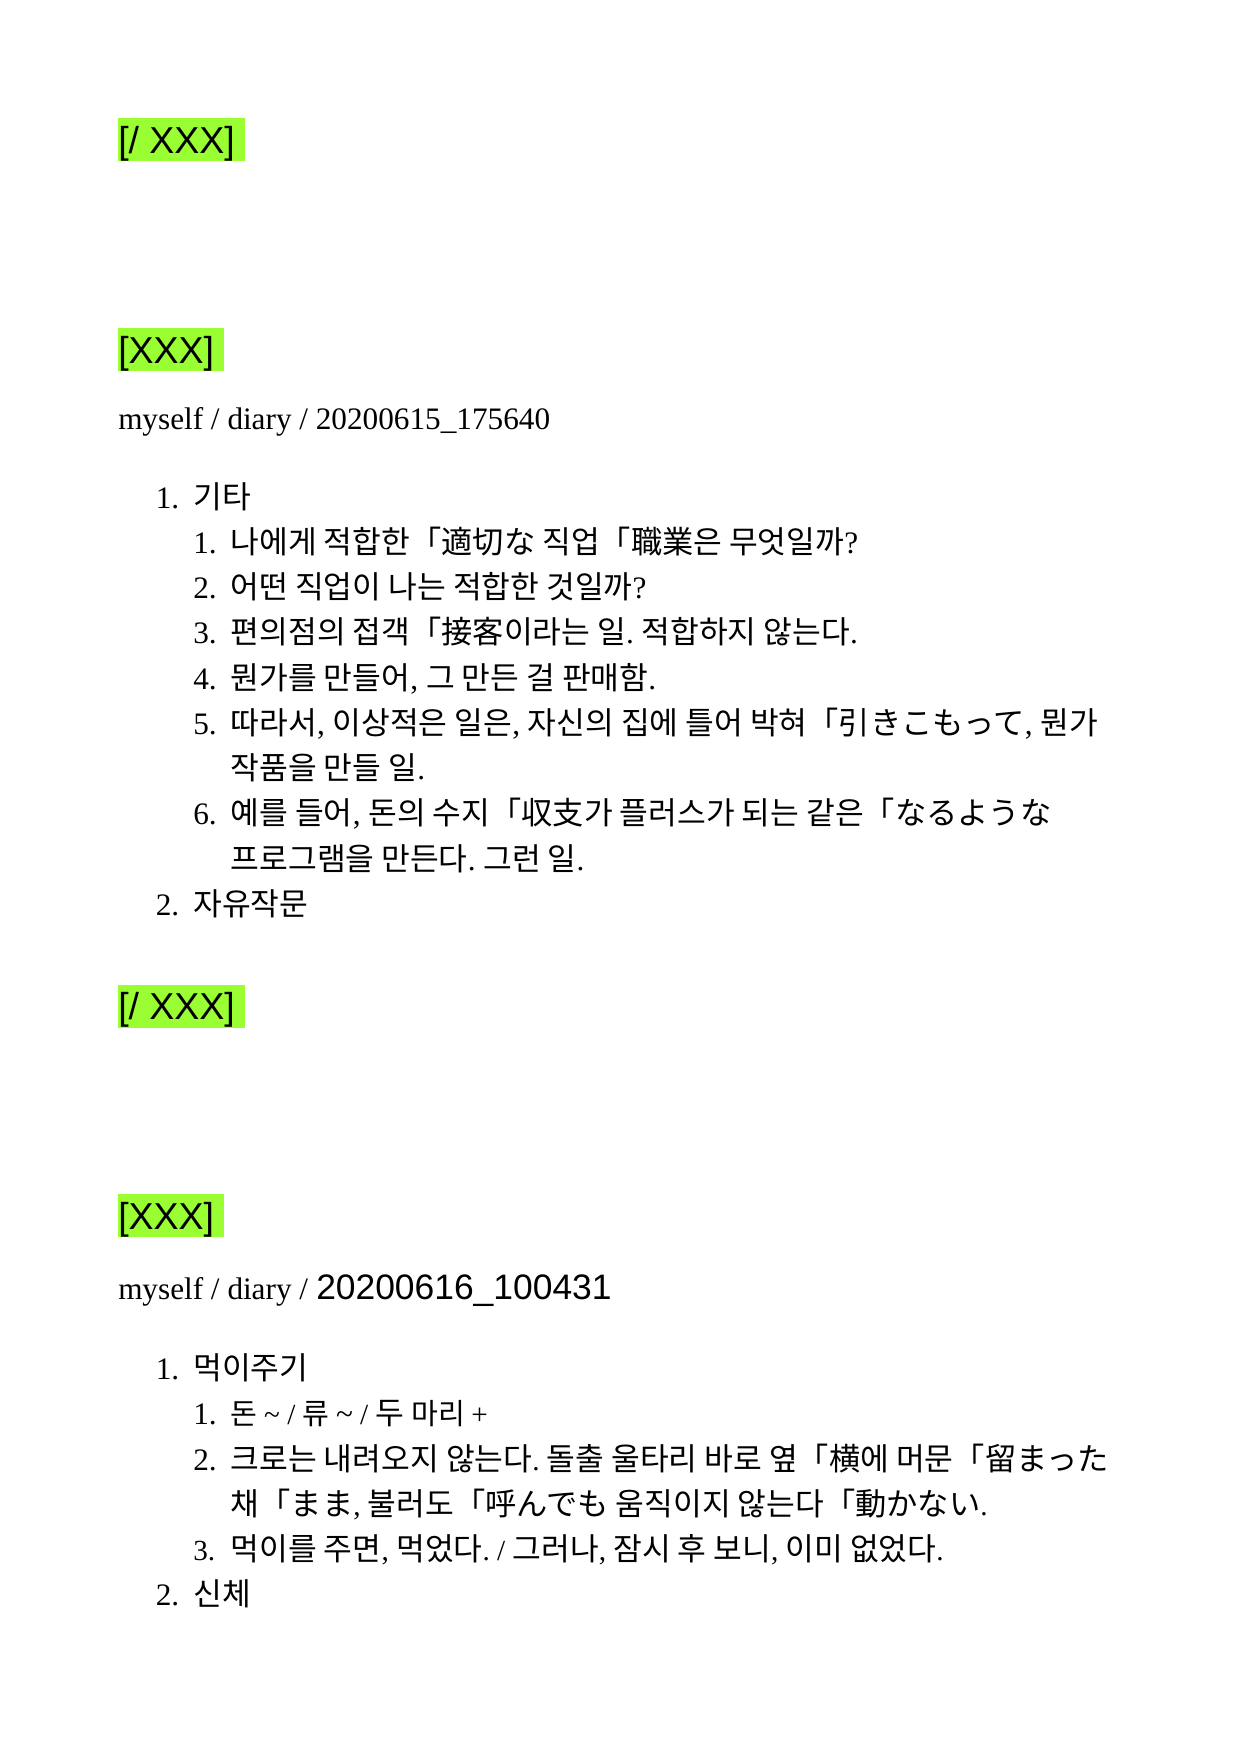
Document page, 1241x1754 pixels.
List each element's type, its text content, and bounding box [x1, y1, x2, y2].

list 나에게 적합한「適切な 직업「職業은 무엇일까? [193, 517, 1122, 562]
list 돈 ~ / 류 ~ / 두 마리 + [193, 1388, 1122, 1434]
text [/ XXX] [118, 118, 1122, 161]
text [/ XXX] [118, 984, 1122, 1028]
text myself / diary / 20200616_100431 [118, 1267, 1122, 1307]
list 크로는 내려오지 않는다. 돌출 울타리 바로 옆「横에 머문「留まった 채「まま, 불러도「呼んでも 움직이지 않는다「動かない. [193, 1434, 1122, 1524]
text [XXX] [118, 1194, 1122, 1237]
list 자유작문 [156, 879, 1122, 924]
list 뭔가를 만들어, 그 만든 걸 판매함. [193, 653, 1122, 698]
list 먹이를 주면, 먹었다. / 그러나, 잠시 후 보니, 이미 없었다. [193, 1524, 1122, 1569]
list 신체 [156, 1569, 1122, 1614]
list 기타 [156, 472, 1122, 517]
list 따라서, 이상적은 일은, 자신의 집에 틀어 박혀「引きこもって, 뭔가 작품을 만들 일. [193, 698, 1122, 788]
list 편의점의 접객「接客이라는 일. 적합하지 않는다. [193, 608, 1122, 653]
text [XXX] [118, 328, 1122, 371]
text myself / diary / 20200615_175640 [118, 400, 1122, 436]
list 먹이주기 [156, 1343, 1122, 1388]
list 예를 들어, 돈의 수지「収支가 플러스가 되는 같은「なるような 프로그램을 만든다. 그런 일. [193, 788, 1122, 879]
list 어떤 직업이 나는 적합한 것일까? [193, 562, 1122, 608]
